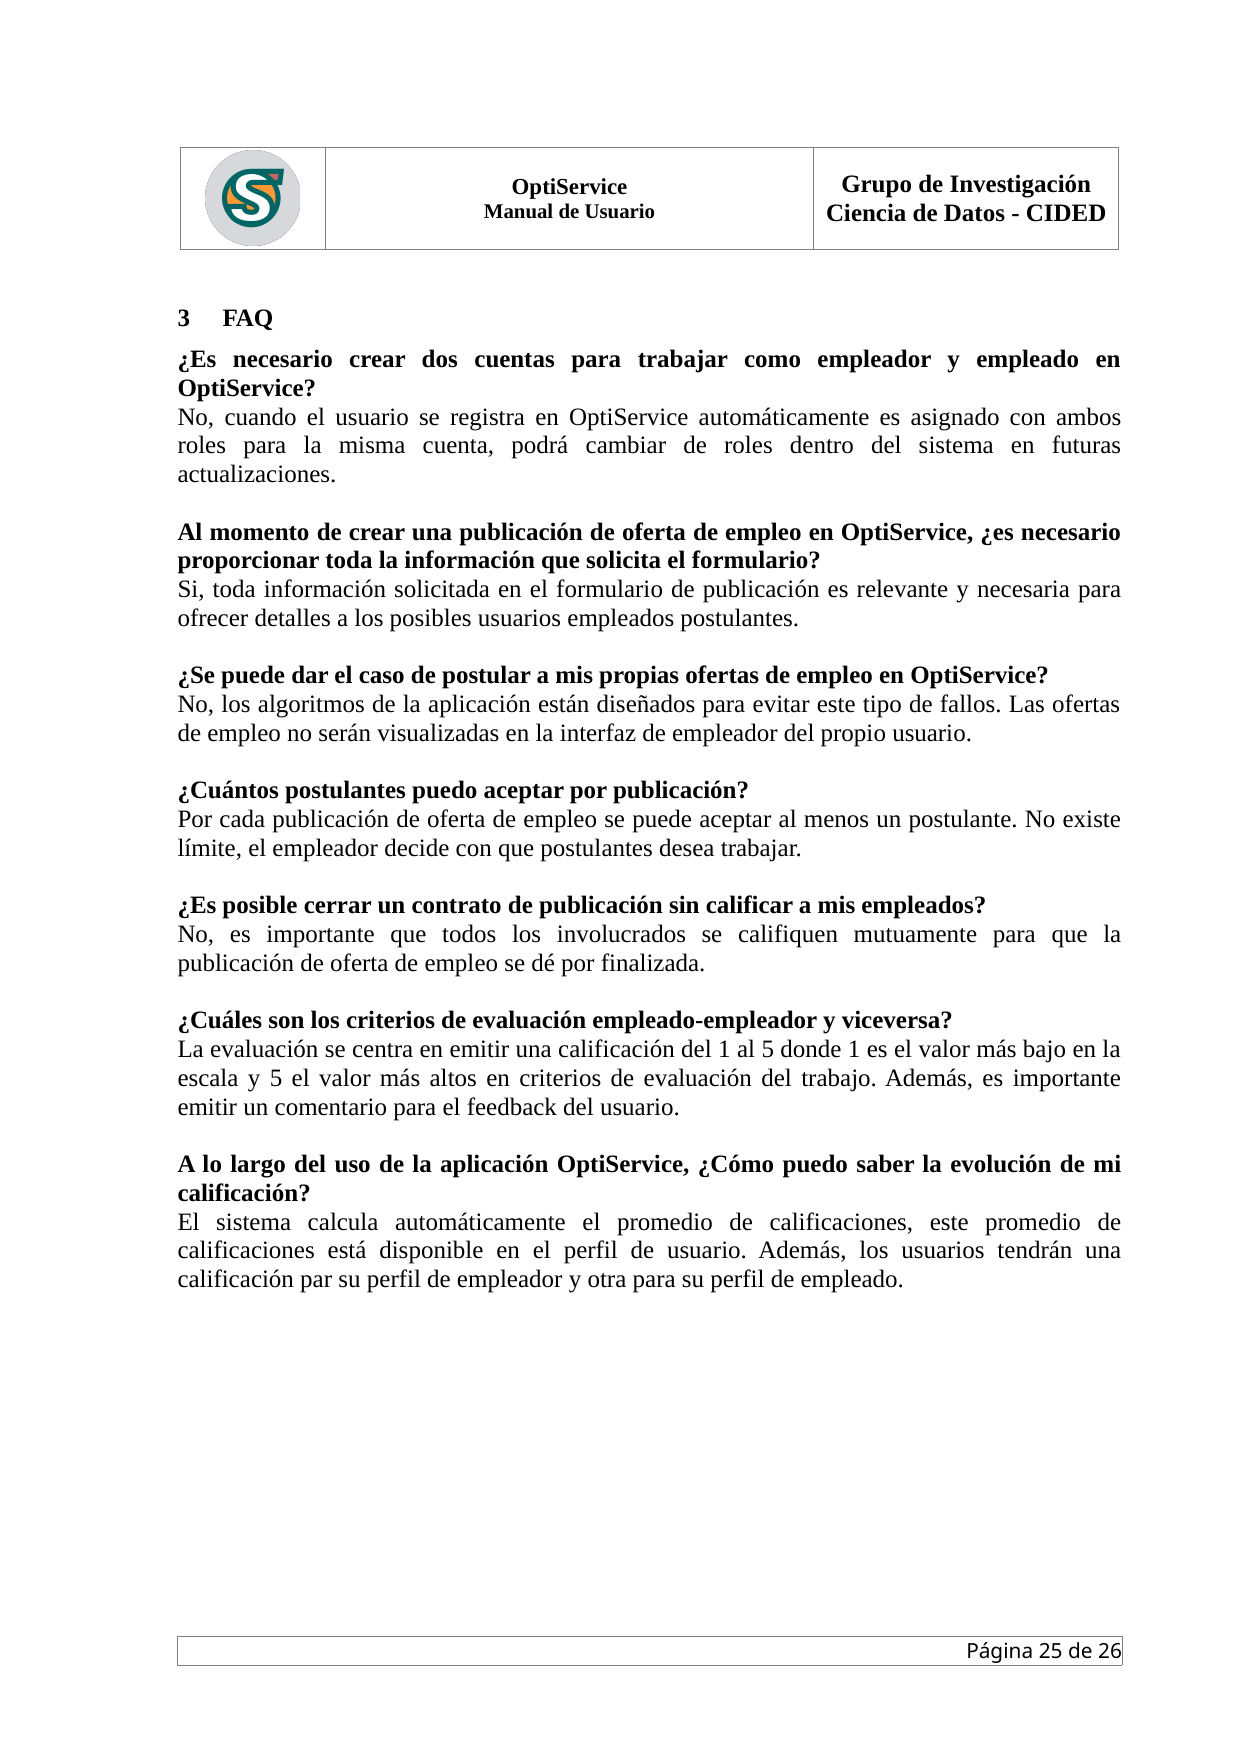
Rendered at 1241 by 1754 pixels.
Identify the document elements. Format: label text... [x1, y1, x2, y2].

text ¿Es necesario crear dos cuentas para trabajar como empleador y empleado en OptiService? [177, 344, 1122, 402]
subtitle FAQ [177, 303, 1122, 332]
text No, es importante que todos los involucrados se califiquen mutuamente para que la publicación de oferta de empleo se dé por finalizada. [177, 919, 1122, 977]
text No, cuando el usuario se registra en OptiService automáticamente es asignado con ambos roles para la misma cuenta, podrá cambiar de roles dentro del sistema en futuras actualizaciones. [177, 402, 1122, 488]
text ¿Es posible cerrar un contrato de publicación sin calificar a mis empleados? [177, 890, 1122, 919]
text ¿Cuáles son los criterios de evaluación empleado-empleador y viceversa? [177, 1005, 1122, 1034]
text No, los algoritmos de la aplicación están diseñados para evitar este tipo de fallos. Las ofertas de empleo no serán visualizadas en la interfaz de empleador del propio usuario. [177, 689, 1122, 747]
text Si, toda información solicitada en el formulario de publicación es relevante y necesaria para ofrecer detalles a los posibles usuarios empleados postulantes. [177, 574, 1122, 632]
text El sistema calcula automáticamente el promedio de calificaciones, este promedio de calificaciones está disponible en el perfil de usuario. Además, los usuarios tendrán una calificación par su perfil de empleador y otra para su perfil de empleado. [177, 1207, 1122, 1293]
text ¿Se puede dar el caso de postular a mis propias ofertas de empleo en OptiService? [177, 660, 1122, 689]
text A lo largo del uso de la aplicación OptiService, ¿Cómo puedo saber la evolución de mi calificación? [177, 1149, 1122, 1207]
text Al momento de crear una publicación de oferta de empleo en OptiService, ¿es necesario proporcionar toda la información que solicita el formulario? [177, 517, 1122, 574]
text Por cada publicación de oferta de empleo se puede aceptar al menos un postulante. No existe límite, el empleador decide con que postulantes desea trabajar. [177, 804, 1122, 862]
text ¿Cuántos postulantes puedo aceptar por publicación? [177, 775, 1122, 804]
text La evaluación se centra en emitir una calificación del 1 al 5 donde 1 es el valor más bajo en la escala y 5 el valor más altos en criterios de evaluación del trabajo. Además, es importante emitir un comentario para el feedback del usuario. [177, 1034, 1122, 1120]
